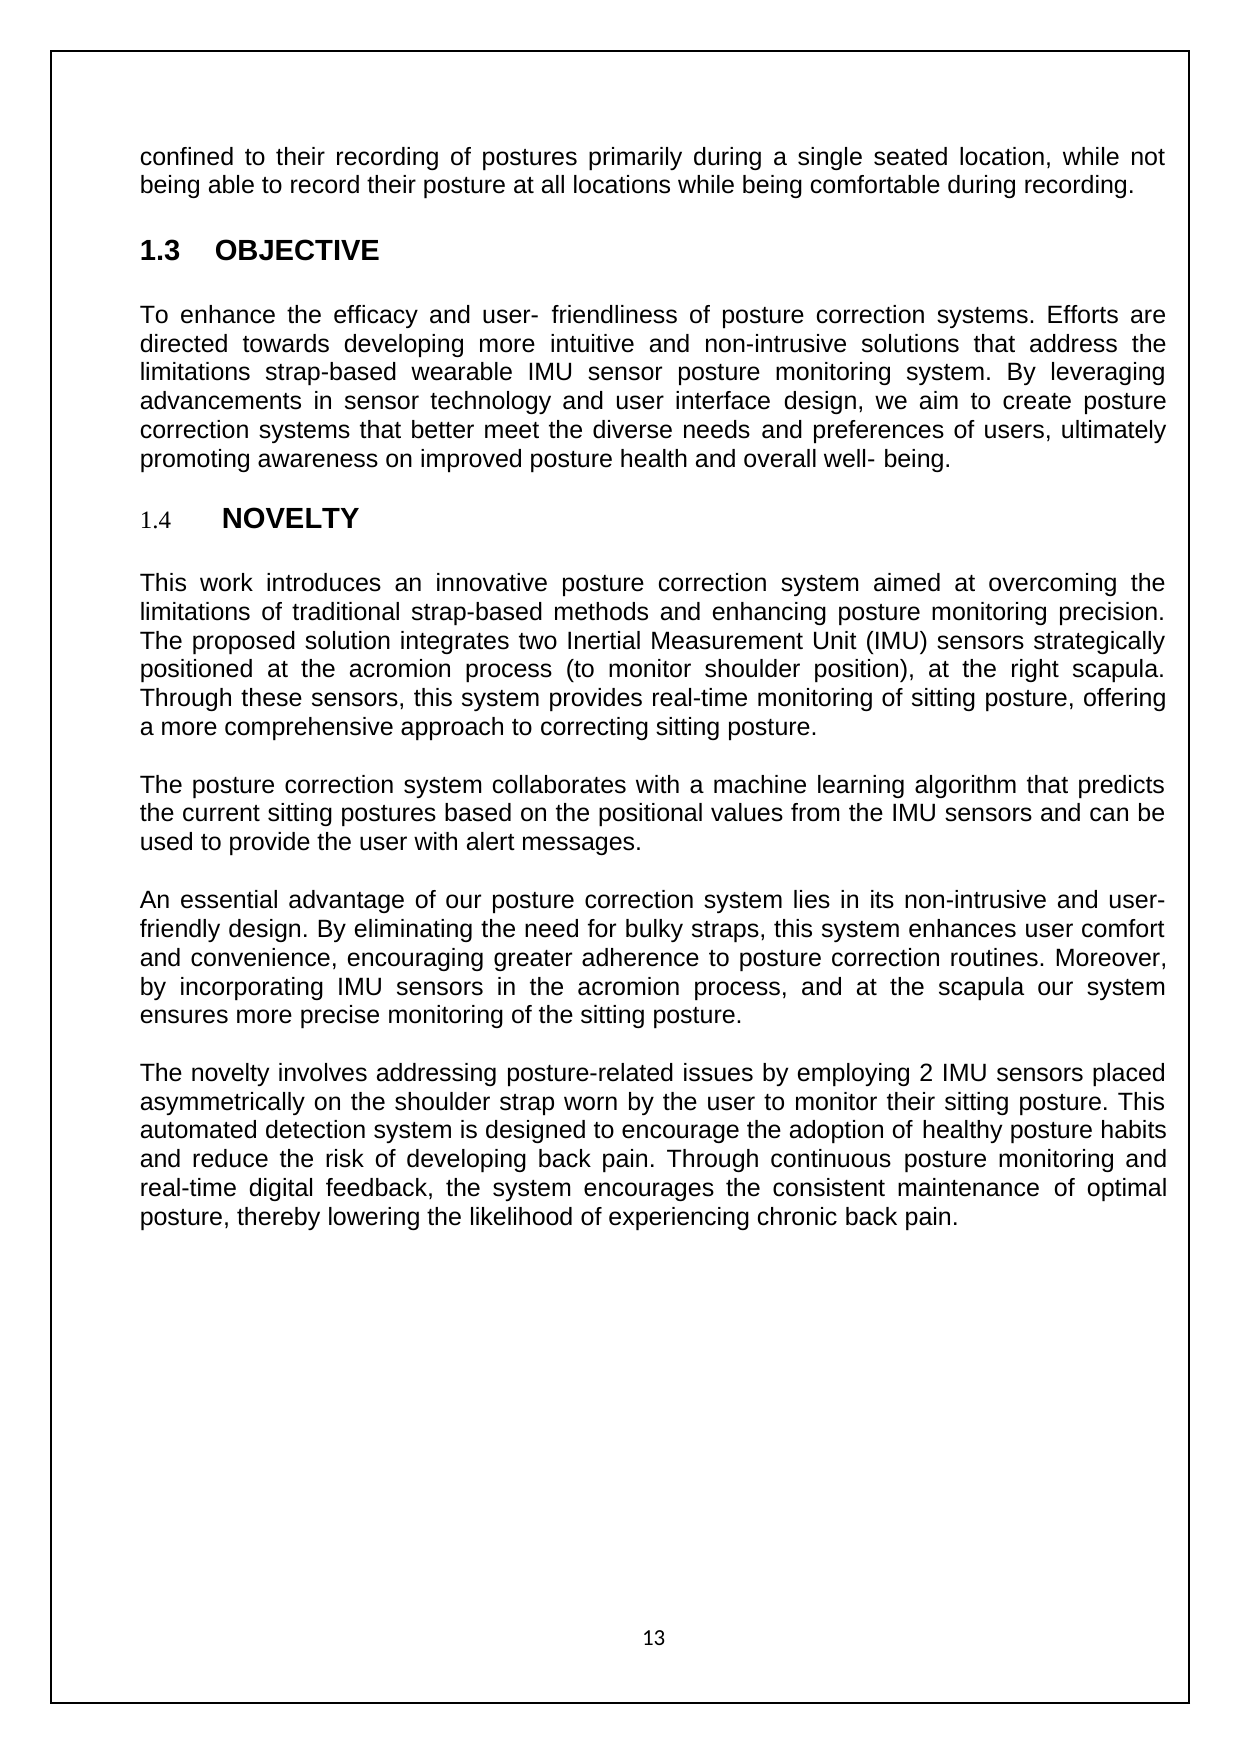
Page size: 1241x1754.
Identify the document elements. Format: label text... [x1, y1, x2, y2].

text To enhance the efficacy and user- friendliness of posture correction systems. Efforts are directed towards developing more intuitive and non-intrusive solutions that address the limitations strap-based wearable IMU sensor posture monitoring system. By leveraging advancements in sensor technology and user interface design, we aim to create posture correction systems that better meet the diverse needs and preferences of users, ultimately promoting awareness on improved posture health and overall well- being. [139, 300, 1167, 472]
text The posture correction system collaborates with a machine learning algorithm that predicts the current sitting postures based on the positional values from the IMU sensors and can be used to provide the user with alert messages. [139, 769, 1167, 856]
text confined to their recording of postures primarily during a single seated location, while not being able to record their posture at all locations while being comfortable during recording. [139, 142, 1167, 199]
list OBJECTIVE [139, 233, 1167, 266]
list NOVELTY [139, 501, 1167, 534]
text The novelty involves addressing posture-related issues by employing 2 IMU sensors placed asymmetrically on the shoulder strap worn by the user to monitor their sitting posture. This automated detection system is designed to encourage the adoption of healthy posture habits and reduce the risk of developing back pain. Through continuous posture monitoring and real-time digital feedback, the system encourages the consistent maintenance of optimal posture, thereby lowering the likelihood of experiencing chronic back pain. [139, 1058, 1167, 1230]
text This work introduces an innovative posture correction system aimed at overcoming the limitations of traditional strap-based methods and enhancing posture monitoring precision. The proposed solution integrates two Inertial Measurement Unit (IMU) sensors strategically positioned at the acromion process (to monitor shoulder position), at the right scapula. Through these sensors, this system provides real-time monitoring of sitting posture, offering a more comprehensive approach to correcting sitting posture. [139, 568, 1167, 741]
text An essential advantage of our posture correction system lies in its non-intrusive and user- friendly design. By eliminating the need for bulky straps, this system enhances user comfort and convenience, encouraging greater adherence to posture correction routines. Moreover, by incorporating IMU sensors in the acromion process, and at the scapula our system ensures more precise monitoring of the sitting posture. [139, 885, 1167, 1029]
